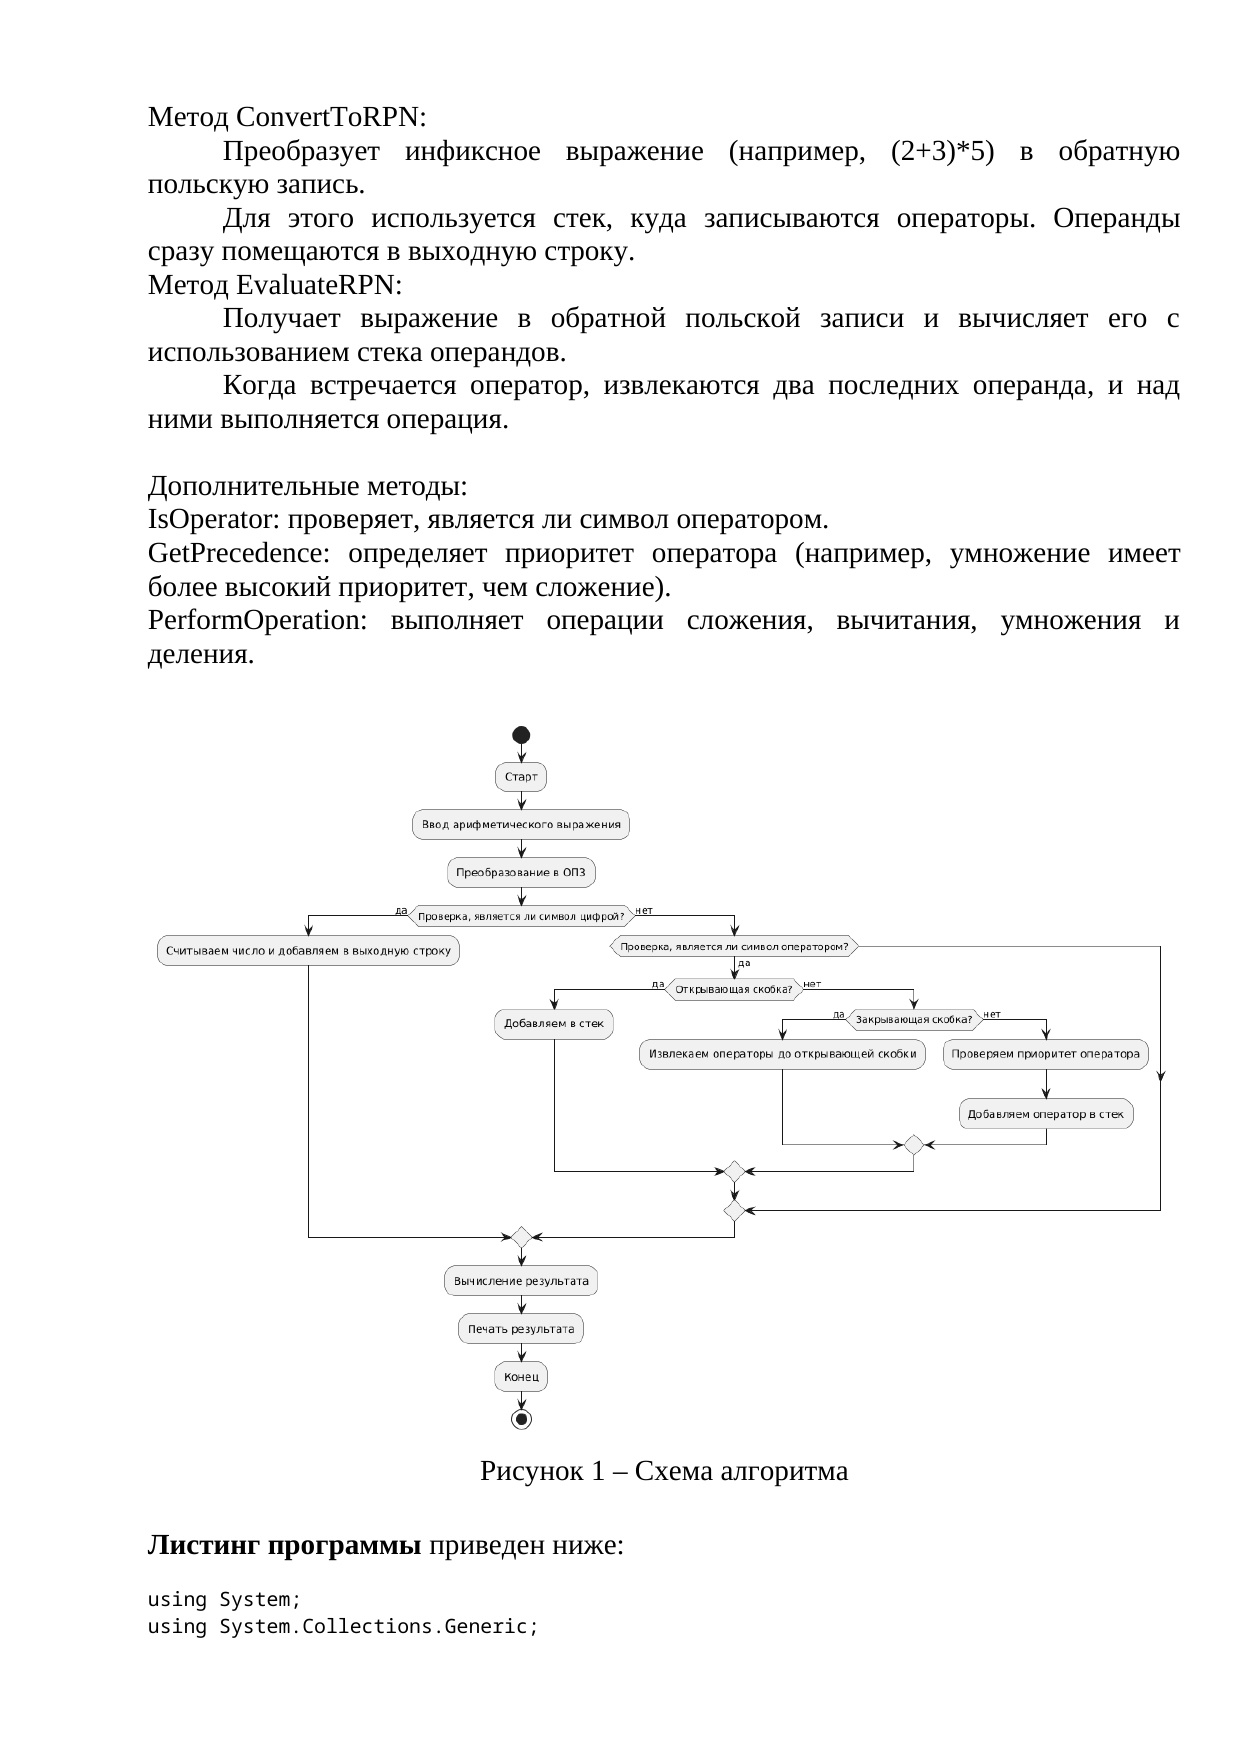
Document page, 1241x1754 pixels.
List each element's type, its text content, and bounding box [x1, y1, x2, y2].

text Рисунок 1 – Схема алгоритма [148, 1437, 1181, 1486]
text using System.Collections.Generic; [148, 1612, 1181, 1639]
picture [147, 717, 1182, 1437]
text using System; [148, 1585, 1181, 1612]
text Когда встречается оператор, извлекаются два последних операнда, и над ними выполняется операция. [148, 367, 1181, 434]
text Дополнительные методы: [148, 468, 1181, 502]
text Листинг программы приведен ниже: [148, 1527, 1181, 1561]
text Метод EvaluateRPN: [148, 267, 1181, 300]
text Для этого используется стек, куда записываются операторы. Операнды сразу помещаются в выходную строку. [148, 200, 1181, 267]
text IsOperator: проверяет, является ли символ оператором. [148, 502, 1181, 535]
text Метод ConvertToRPN: [148, 99, 1181, 133]
text Получает выражение в обратной польской записи и вычисляет его с использованием стека операндов. [148, 300, 1181, 367]
text PerformOperation: выполняет операции сложения, вычитания, умножения и деления. [148, 602, 1181, 669]
text GetPrecedence: определяет приоритет оператора (например, умножение имеет более высокий приоритет, чем сложение). [148, 535, 1181, 602]
text Преобразует инфиксное выражение (например, (2+3)*5) в обратную польскую запись. [148, 133, 1181, 200]
